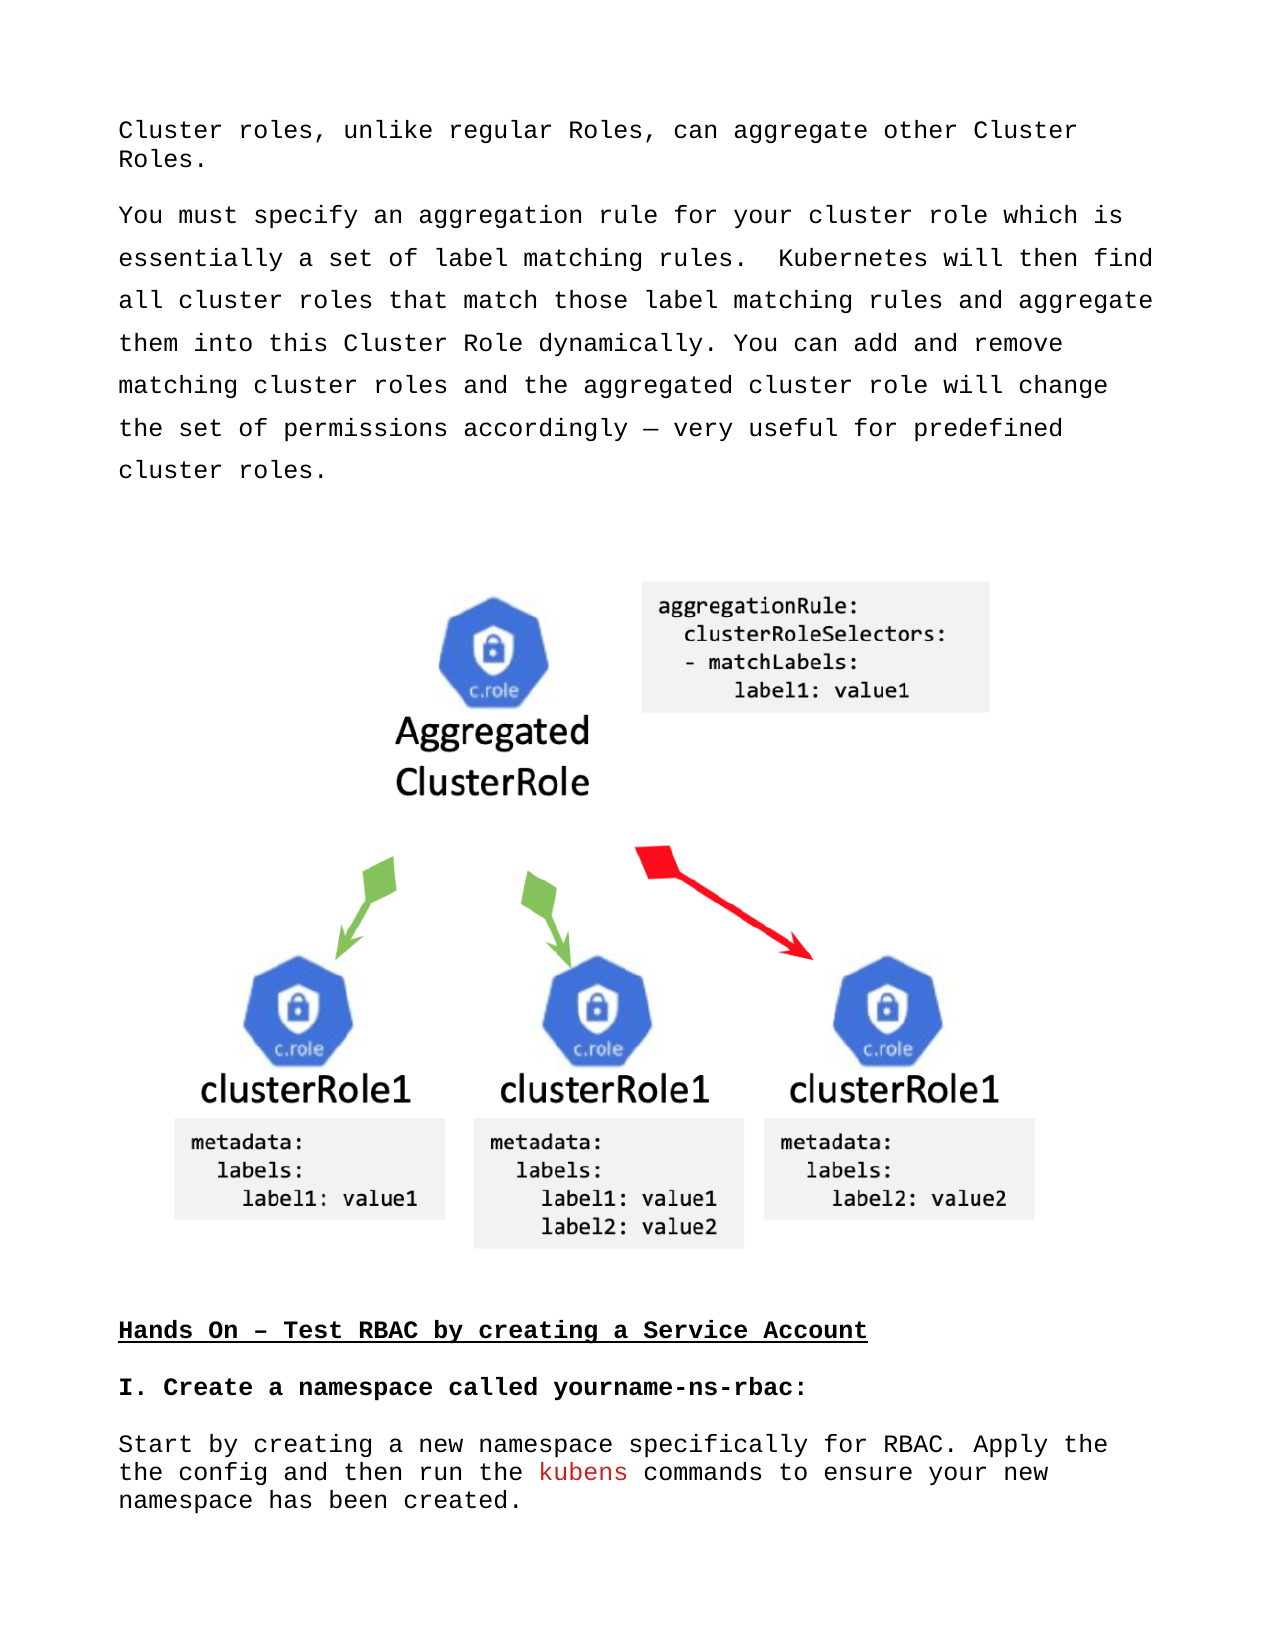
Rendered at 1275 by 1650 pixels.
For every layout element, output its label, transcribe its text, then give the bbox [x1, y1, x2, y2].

text You must specify an aggregation rule for your cluster role which is essentially a set of label matching rules. Kubernetes will then find all cluster roles that match those label matching rules and aggregate them into this Cluster Role dynamically. You can add and remove matching cluster roles and the aggregated cluster role will change the set of permissions accordingly — very useful for predefined cluster roles. [118, 203, 1157, 486]
text Cluster roles, unlike regular Roles, can aggregate other Cluster Roles. [118, 118, 1157, 175]
text Hands On – Test RBAC by creating a Service Account [118, 529, 1157, 1346]
picture [161, 570, 1044, 1262]
text I. Create a namespace called yourname-ns-rbac: [118, 1374, 1157, 1403]
text Start by creating a new namespace specifically for RBAC. Apply the the config and then run the kubens commands to ensure your new namespace has been created. [118, 1431, 1157, 1516]
